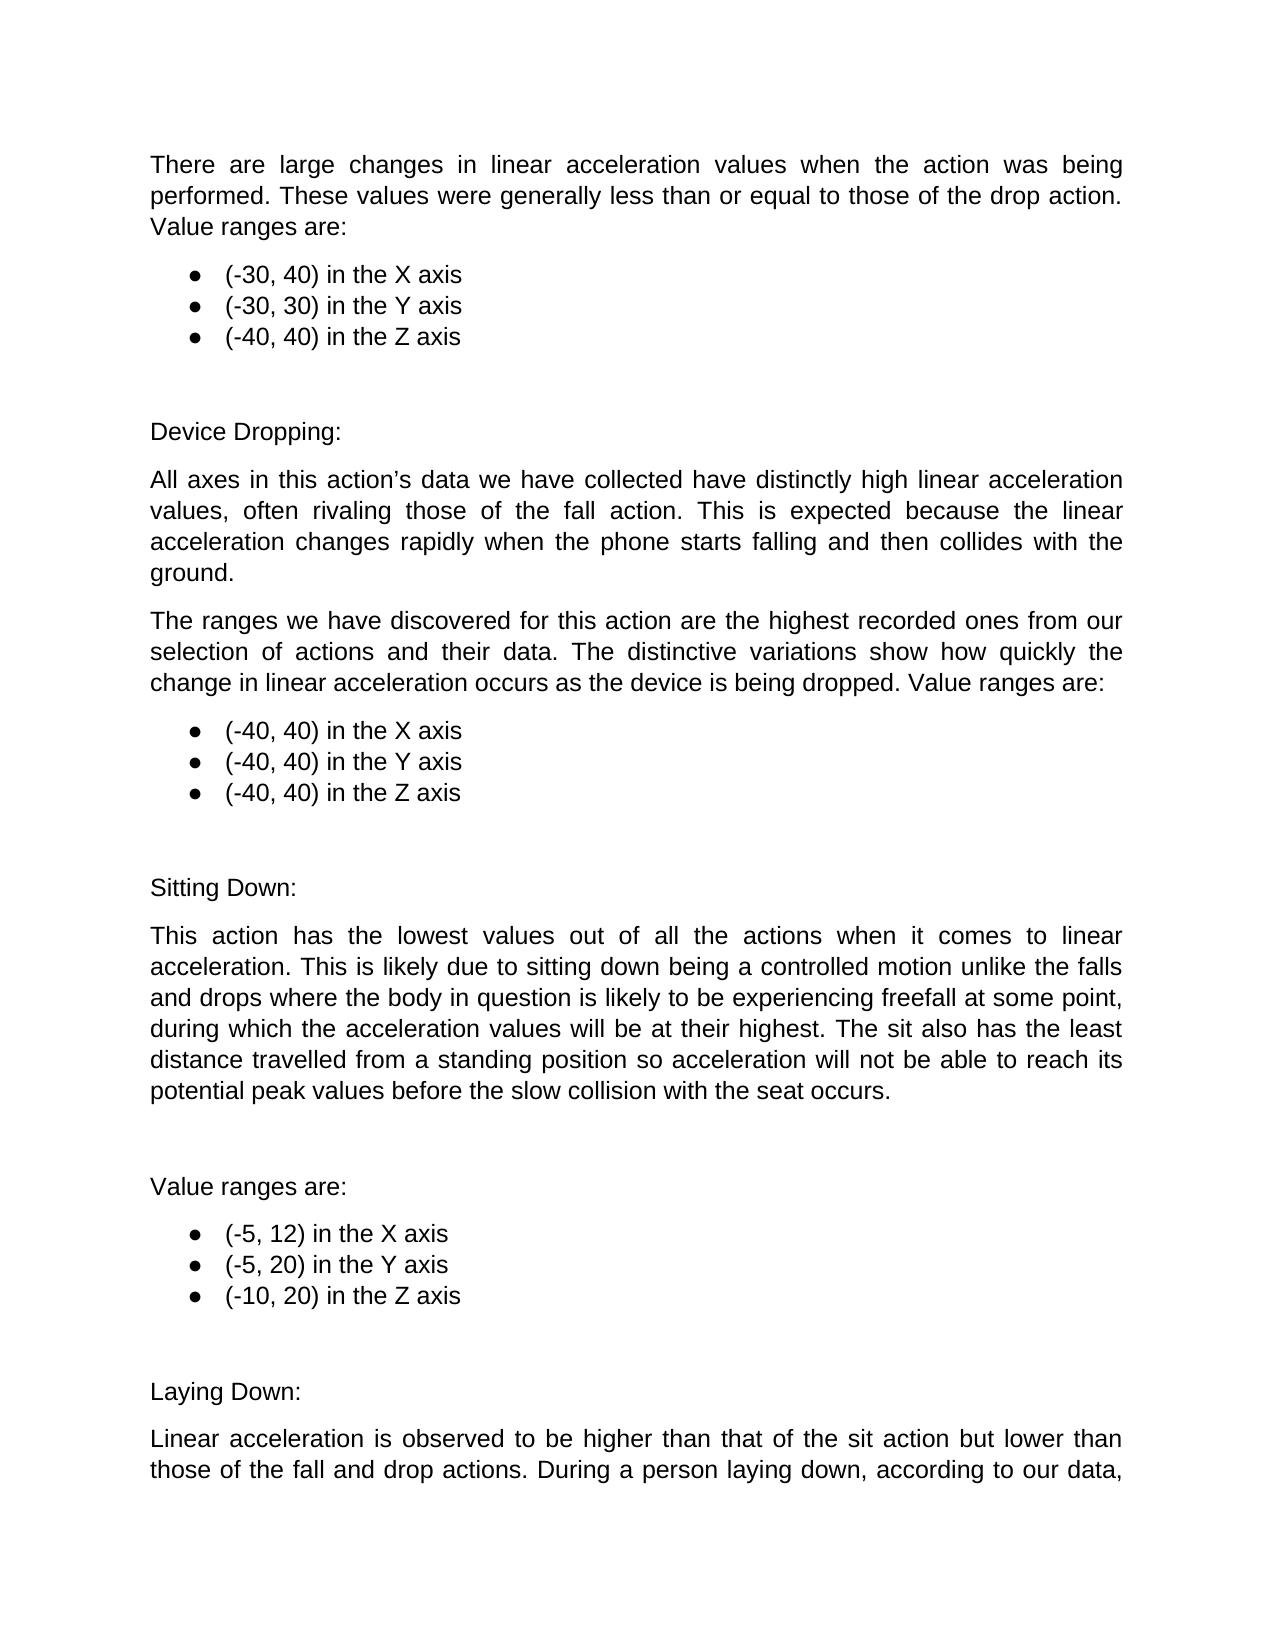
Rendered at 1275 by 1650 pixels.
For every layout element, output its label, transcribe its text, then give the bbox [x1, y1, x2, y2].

list (-5, 20) in the Y axis [187, 1250, 1125, 1279]
list (-5, 12) in the X axis [187, 1219, 1125, 1248]
text Linear acceleration is observed to be higher than that of the sit action but lower than those of the fall and drop actions. During a person laying down, according to our data, [150, 1424, 1125, 1484]
text The ranges we have discovered for this action are the highest recorded ones from our selection of actions and their data. The distinctive variations show how quickly the change in linear acceleration occurs as the device is being dropped. Value ranges are: [150, 606, 1125, 697]
list (-40, 40) in the Y axis [187, 747, 1125, 775]
text All axes in this action’s data we have collected have distinctly high linear acceleration values, often rivaling those of the fall action. This is expected because the linear acceleration changes rapidly when the phone starts falling and then collides with the ground. [150, 465, 1125, 587]
list (-40, 40) in the X axis [187, 716, 1125, 744]
text Device Dropping: [150, 417, 1125, 446]
text Laying Down: [150, 1377, 1125, 1405]
list (-30, 30) in the Y axis [187, 291, 1125, 319]
list (-40, 40) in the Z axis [187, 778, 1125, 806]
text Value ranges are: [150, 1171, 1125, 1200]
text There are large changes in linear acceleration values when the action was being performed. These values were generally less than or equal to those of the drop action. Value ranges are: [150, 150, 1125, 241]
list (-30, 40) in the X axis [187, 260, 1125, 288]
list (-40, 40) in the Z axis [187, 322, 1125, 351]
text This action has the lowest values out of all the actions when it comes to linear acceleration. This is likely due to sitting down being a controlled motion unlike the falls and drops where the body in question is likely to be experiencing freefall at some point, during which the acceleration values will be at their highest. The sit also has the least distance travelled from a standing position so acceleration will not be able to reach its potential peak values before the slow collision with the seat occurs. [150, 921, 1125, 1105]
list (-10, 20) in the Z axis [187, 1281, 1125, 1310]
text Sitting Down: [150, 873, 1125, 902]
